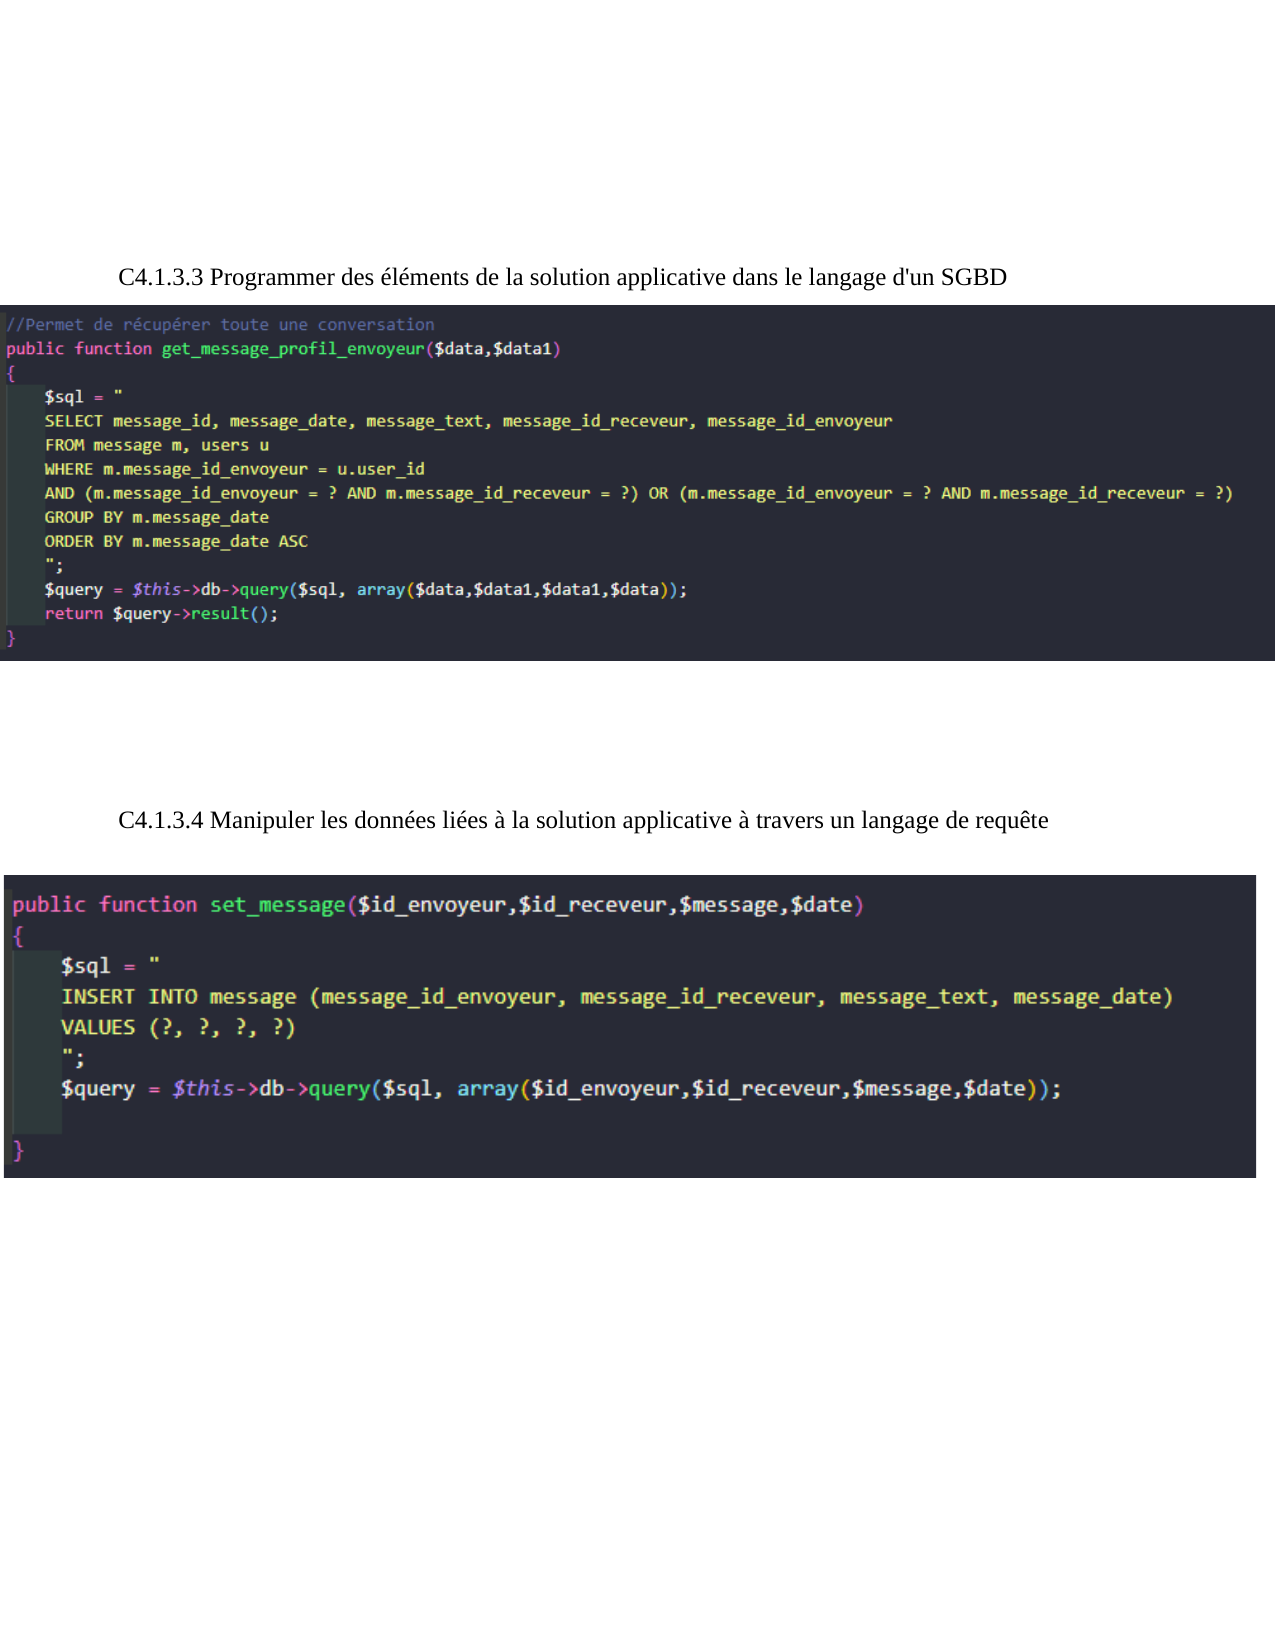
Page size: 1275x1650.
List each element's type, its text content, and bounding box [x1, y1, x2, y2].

text C4.1.3.3 Programmer des éléments de la solution applicative dans le langage d'un SGBD [118, 262, 1157, 291]
picture [0, 305, 1275, 661]
picture [3, 875, 1257, 1178]
text C4.1.3.4 Manipuler les données liées à la solution applicative à travers un langage de requête [118, 805, 1157, 833]
